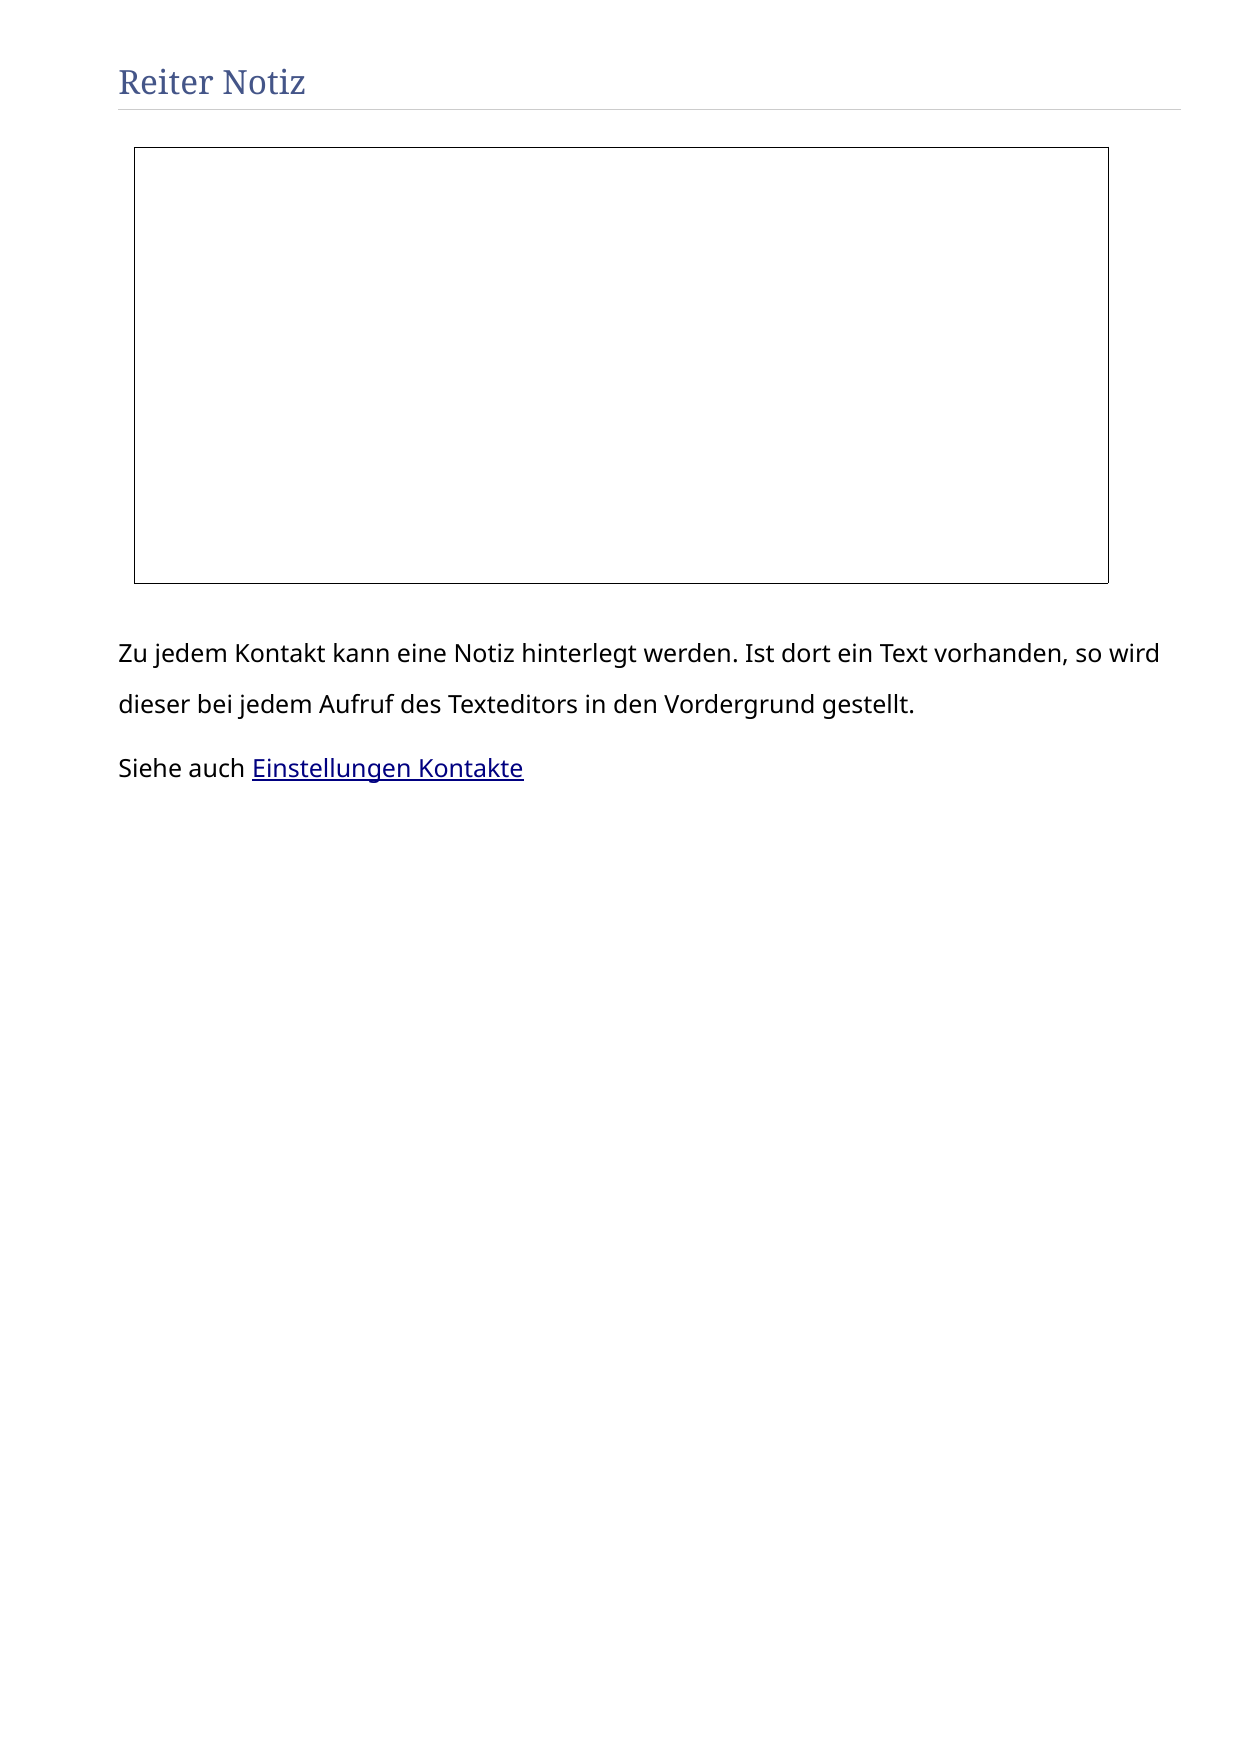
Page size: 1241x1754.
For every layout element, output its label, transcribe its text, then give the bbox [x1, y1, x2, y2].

text Siehe auch Einstellungen Kontakte [118, 750, 1181, 784]
subtitle Reiter Notiz [118, 59, 1181, 109]
text Zu jedem Kontakt kann eine Notiz hinterlegt werden. Ist dort ein Text vorhanden, so wird dieser bei jedem Aufruf des Texteditors in den Vordergrund gestellt. [118, 636, 1181, 721]
